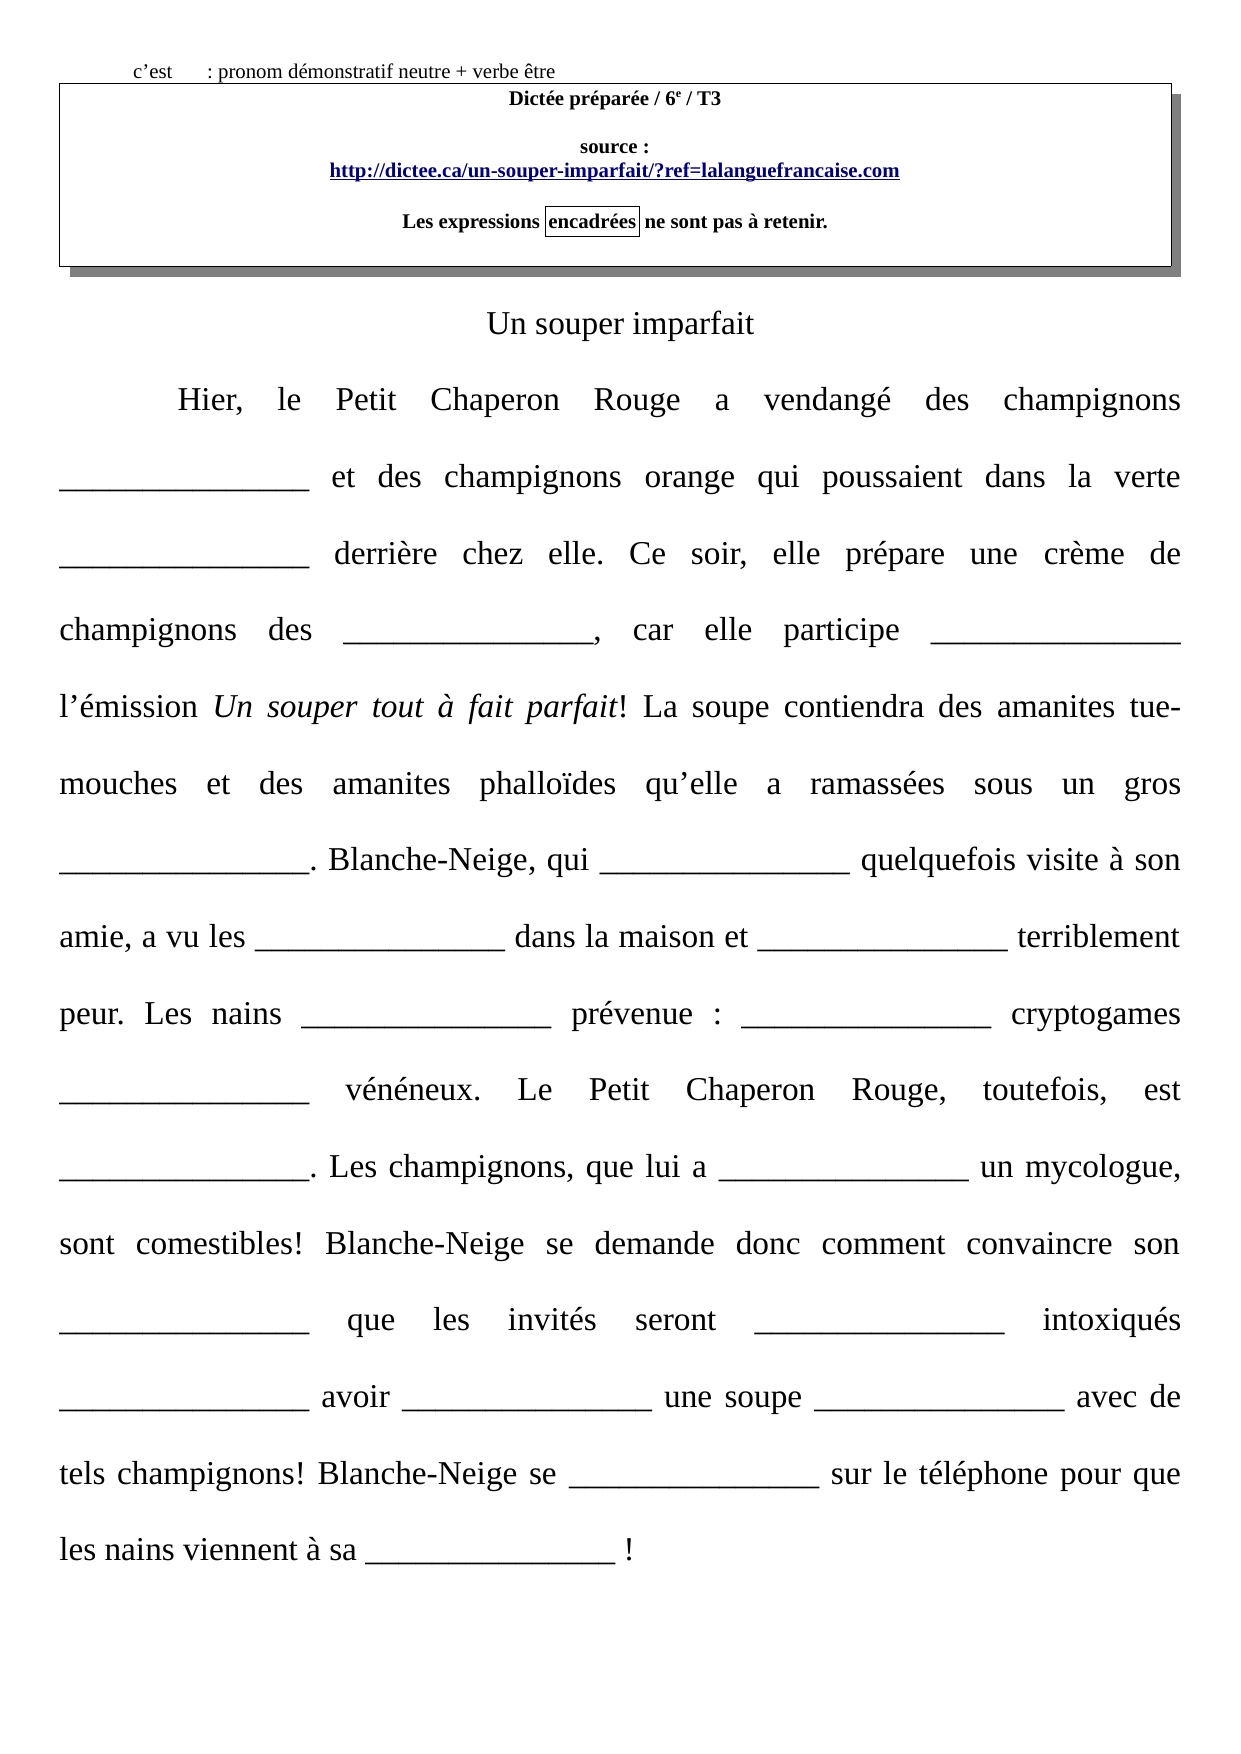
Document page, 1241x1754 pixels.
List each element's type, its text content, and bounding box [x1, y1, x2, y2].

text http://dictee.ca/un-souper-imparfait/?ref=lalanguefrancaise.com [60, 155, 1171, 182]
text Hier, le Petit Chaperon Rouge a vendangé des champignons _______________ et des champignons orange qui poussaient dans la verte _______________ derrière chez elle. Ce soir, elle prépare une crème de champignons des _______________, car elle participe _______________ l’émission Un souper tout à fait parfait! La soupe contiendra des amanites tue-mouches et des amanites phalloïdes qu’elle a ramassées sous un gros _______________. Blanche-Neige, qui _______________ quelquefois visite à son amie, a vu les _______________ dans la maison et _______________ terriblement peur. Les nains _______________ prévenue : _______________ cryptogames _______________ vénéneux. Le Petit Chaperon Rouge, toutefois, est _______________. Les champignons, que lui a _______________ un mycologue, sont comestibles! Blanche-Neige se demande donc comment convaincre son _______________ que les invités seront _______________ intoxiqués _______________ avoir _______________ une soupe _______________ avec de tels champignons! Blanche-Neige se _______________ sur le téléphone pour que les nains viennent à sa _______________ ! [59, 379, 1181, 1568]
text source : [60, 131, 1171, 155]
text Un souper imparfait [59, 303, 1181, 341]
text Les expressions encadrées ne sont pas à retenir. [60, 203, 1171, 237]
text Dictée préparée / 6e / T3 [60, 84, 1171, 110]
text c’est : pronom démonstratif neutre + verbe être [59, 59, 1181, 83]
